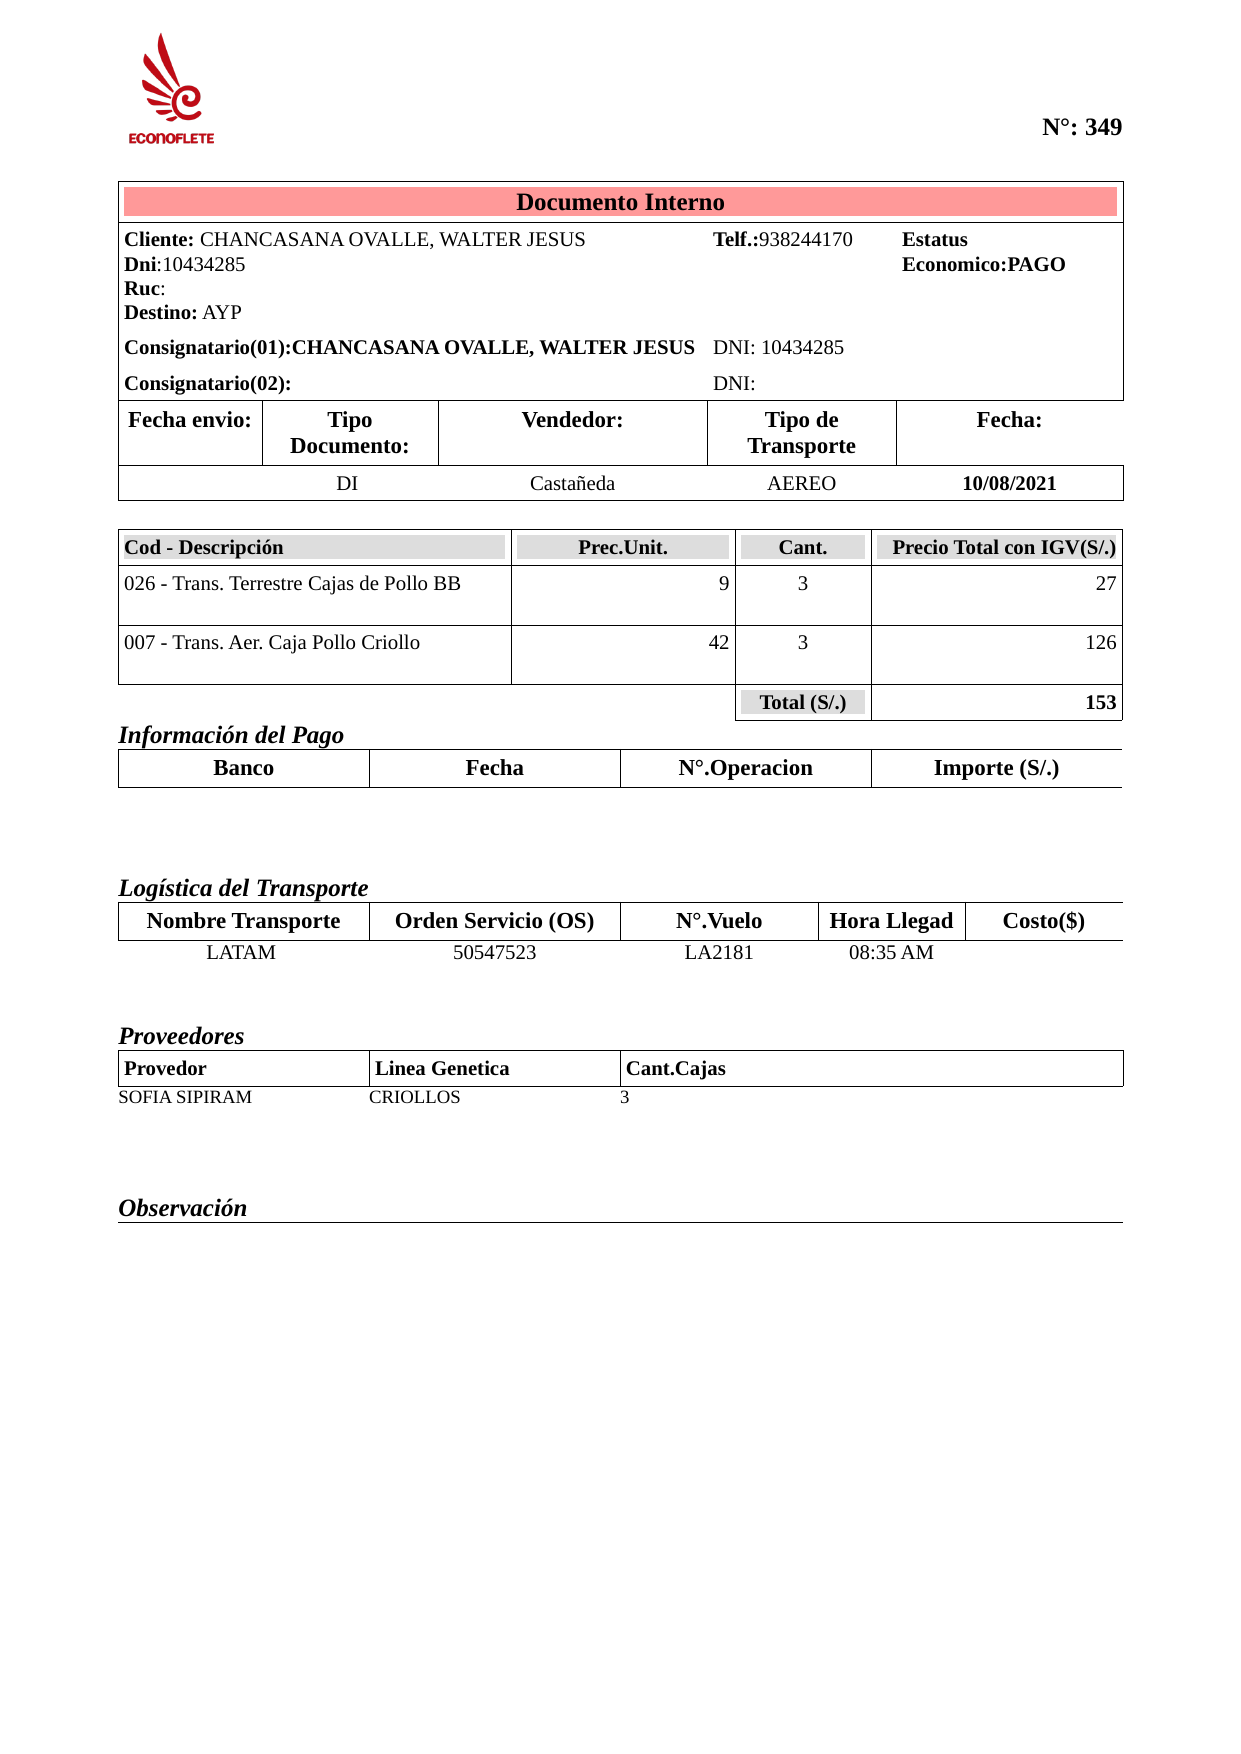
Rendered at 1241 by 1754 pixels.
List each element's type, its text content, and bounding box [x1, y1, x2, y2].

table_cell [369, 993, 620, 1021]
table_cell [118, 685, 511, 720]
table_cell 3 [736, 566, 871, 624]
table_cell Vendedor: [439, 401, 707, 465]
table_cell 3 [620, 1087, 1123, 1107]
table_cell [871, 788, 1122, 815]
table_cell [369, 844, 620, 873]
table_cell [369, 1129, 620, 1150]
table_cell [118, 815, 369, 844]
table_header Banco [119, 750, 369, 787]
table_cell [118, 1107, 369, 1129]
table_cell 3 [736, 626, 871, 684]
table_cell Estatus Economico:PAGO [896, 223, 1123, 329]
table_cell [620, 964, 818, 992]
table_header Precio Total con IGV(S/.) [872, 530, 1122, 565]
table_header Orden Servicio (OS) [370, 903, 620, 939]
table_cell [118, 1172, 369, 1193]
table_cell [369, 1107, 620, 1129]
table_cell CRIOLLOS [369, 1087, 620, 1107]
table_header Nombre Transporte [119, 903, 369, 939]
table_cell LA2181 [620, 941, 818, 964]
table_cell 153 [872, 685, 1122, 720]
table_cell [118, 964, 369, 992]
table_cell 50547523 [369, 941, 620, 964]
table_cell [369, 1172, 620, 1193]
table_header Cant.Cajas [621, 1051, 1123, 1086]
text Observación [118, 1193, 1122, 1222]
table_cell Tipo de Transporte [708, 401, 896, 465]
table_header Linea Genetica [370, 1051, 620, 1086]
table_header Prec.Unit. [512, 530, 735, 565]
table_cell [965, 993, 1123, 1021]
table_cell SOFIA SIPIRAM [118, 1087, 369, 1107]
table_cell DNI: 10434285 [707, 329, 1123, 365]
table_cell [118, 993, 369, 1021]
table_cell Total (S/.) [736, 685, 871, 720]
table_cell Consignatario(02): [119, 365, 707, 400]
table_cell Fecha: [897, 401, 1123, 465]
table_cell AEREO [707, 466, 896, 500]
text Proveedores [118, 1021, 1122, 1050]
table_cell Telf.:938244170 [707, 223, 896, 329]
table_cell 08:35 AM [818, 941, 965, 964]
table_cell [620, 815, 871, 844]
table_cell 27 [872, 566, 1122, 624]
table_cell [620, 1107, 1123, 1129]
table_cell [369, 1150, 620, 1172]
table_cell 42 [512, 626, 735, 684]
table_cell [620, 788, 871, 815]
table_cell [369, 964, 620, 992]
table_header Cod - Descripción [119, 530, 511, 565]
table_cell [871, 844, 1122, 873]
table_cell [965, 964, 1123, 992]
picture [118, 32, 225, 144]
table_cell 126 [872, 626, 1122, 684]
table_cell 10/08/2021 [896, 466, 1123, 500]
table_cell Tipo Documento: [263, 401, 438, 465]
table_cell [620, 1150, 1123, 1172]
table_cell [119, 466, 262, 500]
table_cell [511, 685, 735, 720]
table_cell LATAM [118, 941, 369, 964]
table_cell [818, 993, 965, 1021]
table_cell Castañeda [438, 466, 707, 500]
table_cell Fecha envio: [119, 401, 262, 465]
table_header N°.Vuelo [621, 903, 818, 939]
table_cell [620, 844, 871, 873]
table_cell [369, 788, 620, 815]
table_cell [620, 1172, 1123, 1193]
table_cell [118, 844, 369, 873]
table_cell [620, 1129, 1123, 1150]
table_cell 026 - Trans. Terrestre Cajas de Pollo BB [119, 566, 511, 624]
table_cell [118, 1129, 369, 1150]
table_cell 9 [512, 566, 735, 624]
table_cell 007 - Trans. Aer. Caja Pollo Criollo [119, 626, 511, 684]
table_header Costo($) [966, 903, 1123, 939]
table_cell DNI: [707, 365, 1123, 400]
table_cell [118, 788, 369, 815]
table_cell [620, 993, 818, 1021]
table_cell DI [262, 466, 438, 500]
table_cell Consignatario(01):CHANCASANA OVALLE, WALTER JESUS [119, 329, 707, 365]
table_header [118, 1223, 1123, 1246]
table_header Fecha [370, 750, 620, 787]
text Información del Pago [118, 720, 1122, 749]
table_header Hora Llegad [819, 903, 965, 939]
table_cell [818, 964, 965, 992]
table_cell [965, 941, 1123, 964]
table_header Documento Interno [119, 182, 1123, 222]
table_header N°.Operacion [621, 750, 871, 787]
text Logística del Transporte [118, 873, 1122, 902]
table_cell [369, 815, 620, 844]
table_header Cant. [736, 530, 871, 565]
table_cell Cliente: CHANCASANA OVALLE, WALTER JESUS Dni:10434285 Ruc: Destino: AYP [119, 223, 707, 329]
table_header Importe (S/.) [872, 750, 1122, 787]
table_header Provedor [119, 1051, 369, 1086]
table_cell [118, 1150, 369, 1172]
table_cell [871, 815, 1122, 844]
